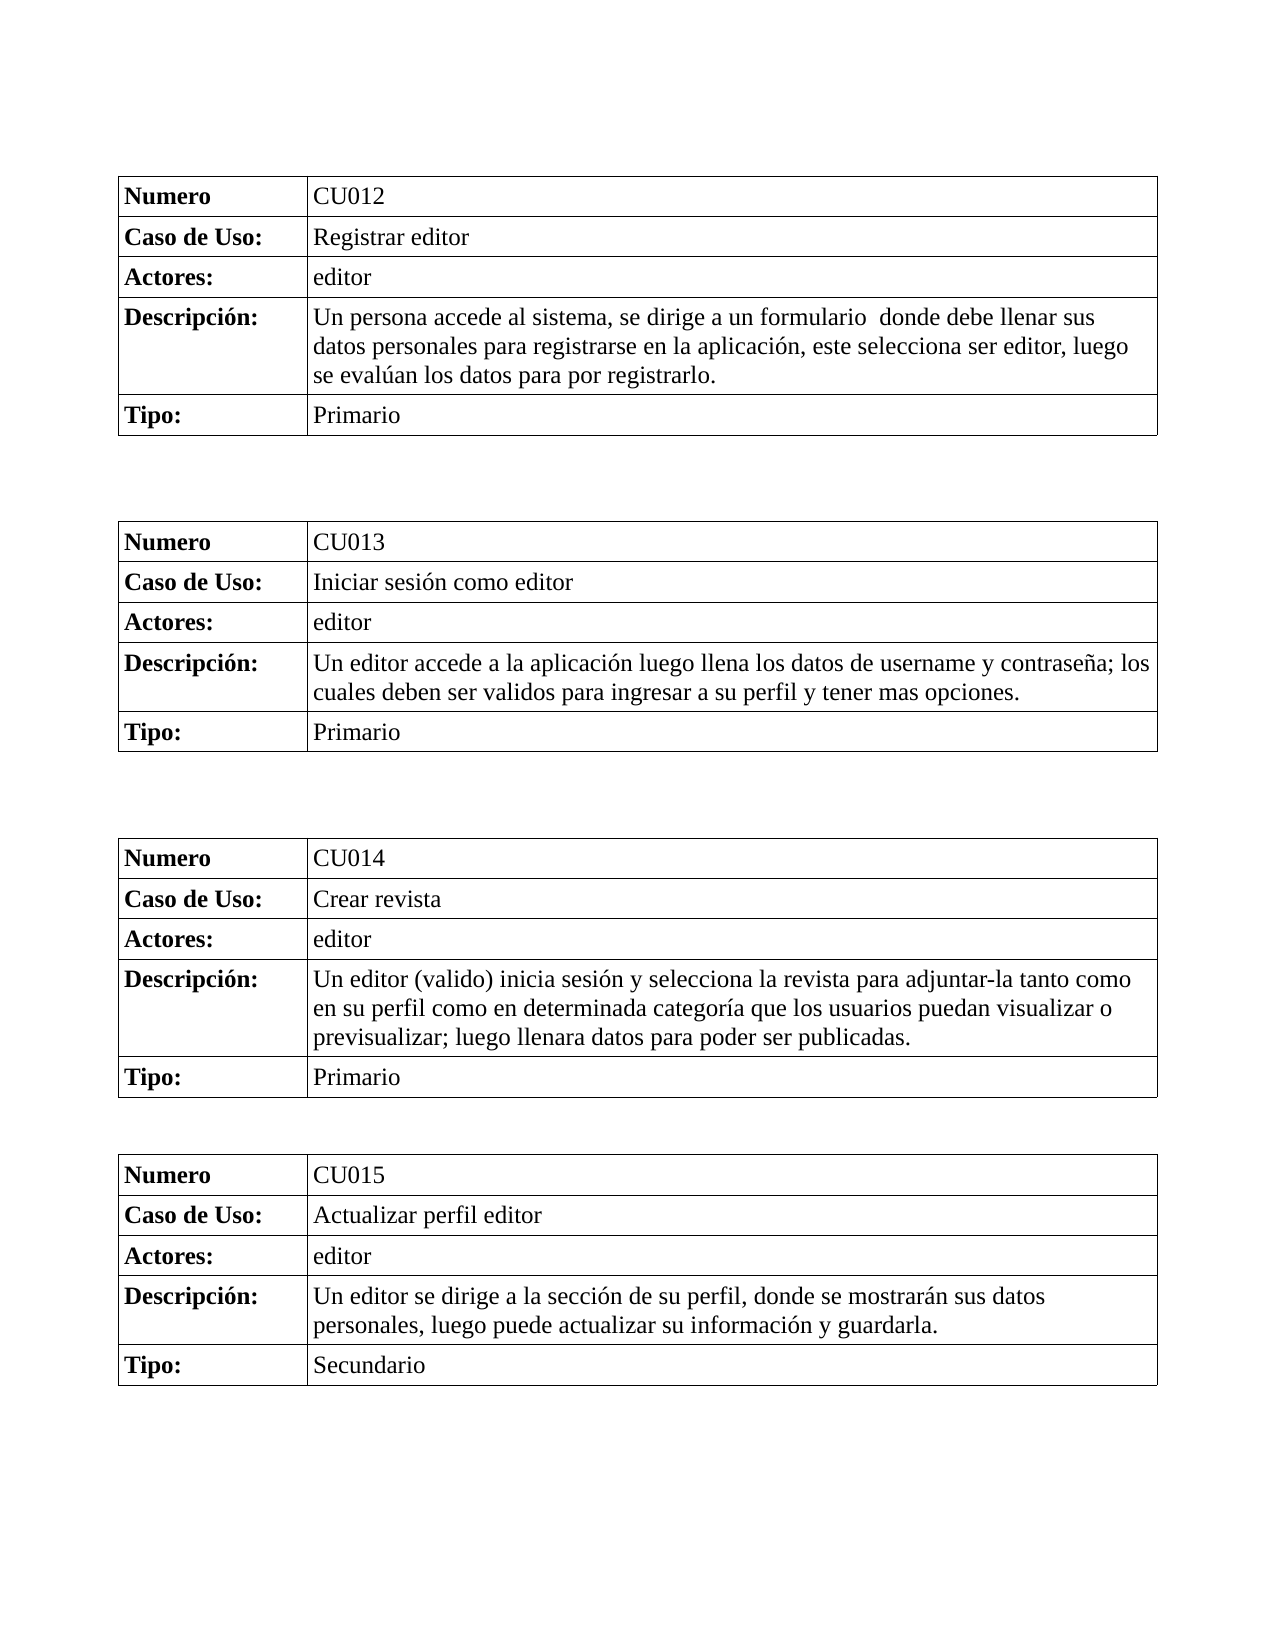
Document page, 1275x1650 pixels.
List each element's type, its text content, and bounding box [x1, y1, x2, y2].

table_cell Tipo: [119, 1345, 307, 1385]
table_cell Primario [308, 1057, 1157, 1097]
table_cell Descripción: [119, 643, 307, 711]
table_header Numero [119, 1155, 307, 1195]
table_cell editor [308, 603, 1157, 642]
table_cell Actores: [119, 257, 307, 297]
table_cell Actores: [119, 1236, 307, 1275]
table_cell Primario [308, 712, 1157, 751]
table_cell Actores: [119, 919, 307, 959]
table_cell Un editor accede a la aplicación luego llena los datos de username y contraseña; los cuales deben ser validos para ingresar a su perfil y tener mas opciones. [308, 643, 1157, 711]
table_header CU014 [308, 839, 1157, 878]
table_cell editor [308, 257, 1157, 297]
table_cell Primario [308, 395, 1157, 435]
table_cell editor [308, 919, 1157, 959]
table_cell Caso de Uso: [119, 1196, 307, 1235]
table_cell Descripción: [119, 1276, 307, 1344]
table_header CU013 [308, 522, 1157, 561]
table_cell Tipo: [119, 395, 307, 435]
table_cell Caso de Uso: [119, 217, 307, 256]
table_cell Actores: [119, 603, 307, 642]
table_cell Crear revista [308, 879, 1157, 918]
table_cell Caso de Uso: [119, 879, 307, 918]
table_cell Actualizar perfil editor [308, 1196, 1157, 1235]
table_cell Un editor se dirige a la sección de su perfil, donde se mostrarán sus datos personales, luego puede actualizar su información y guardarla. [308, 1276, 1157, 1344]
table_header Numero [119, 522, 307, 561]
table_cell Iniciar sesión como editor [308, 562, 1157, 602]
table_cell Tipo: [119, 1057, 307, 1097]
table_header Numero [119, 839, 307, 878]
table_header Numero [119, 177, 307, 216]
table_cell Un persona accede al sistema, se dirige a un formulario donde debe llenar sus datos personales para registrarse en la aplicación, este selecciona ser editor, luego se evalúan los datos para por registrarlo. [308, 298, 1157, 394]
table_cell Tipo: [119, 712, 307, 751]
table_cell Un editor (valido) inicia sesión y selecciona la revista para adjuntar-la tanto como en su perfil como en determinada categoría que los usuarios puedan visualizar o previsualizar; luego llenara datos para poder ser publicadas. [308, 960, 1157, 1056]
table_cell Caso de Uso: [119, 562, 307, 602]
table_cell Descripción: [119, 298, 307, 394]
table_header CU015 [308, 1155, 1157, 1195]
table_cell Secundario [308, 1345, 1157, 1385]
table_cell editor [308, 1236, 1157, 1275]
table_cell Descripción: [119, 960, 307, 1056]
table_header CU012 [308, 177, 1157, 216]
table_cell Registrar editor [308, 217, 1157, 256]
